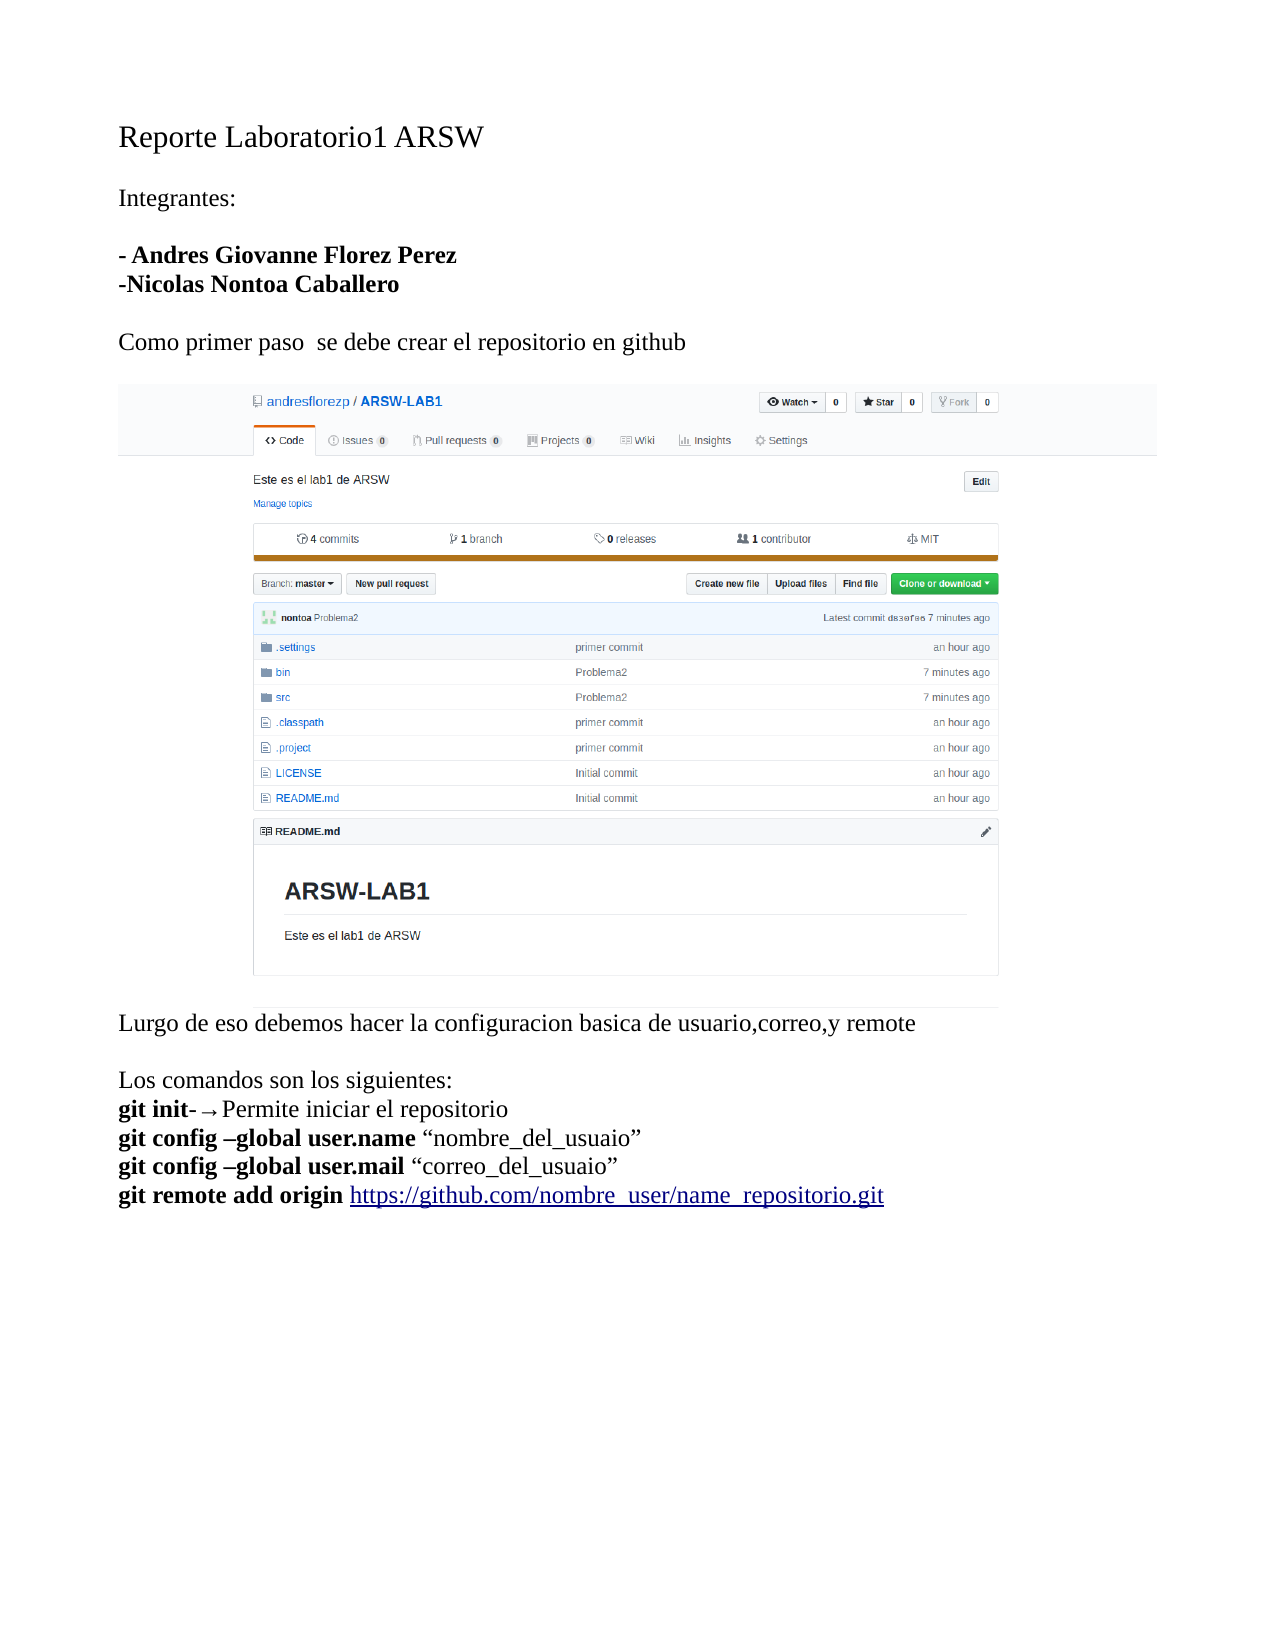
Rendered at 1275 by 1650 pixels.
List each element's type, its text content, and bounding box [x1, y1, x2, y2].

text Los comandos son los siguientes: [118, 1065, 1157, 1094]
text Reporte Laboratorio1 ARSW [118, 118, 1157, 154]
text git init-→Permite iniciar el repositorio [118, 1094, 1157, 1123]
text -Nicolas Nontoa Caballero [118, 269, 1157, 298]
text git config –global user.mail “correo_del_usuaio” [118, 1151, 1157, 1180]
text Como primer paso se debe crear el repositorio en github [118, 327, 1157, 355]
text - Andres Giovanne Florez Perez [118, 240, 1157, 269]
text git config –global user.name “nombre_del_usuaio” [118, 1123, 1157, 1151]
text Integrantes: [118, 183, 1157, 212]
text git remote add origin https://github.com/nombre_user/name_repositorio.git [118, 1180, 1157, 1209]
text Lurgo de eso debemos hacer la configuracion basica de usuario,correo,y remote [118, 1008, 1157, 1036]
picture [118, 384, 1157, 1008]
